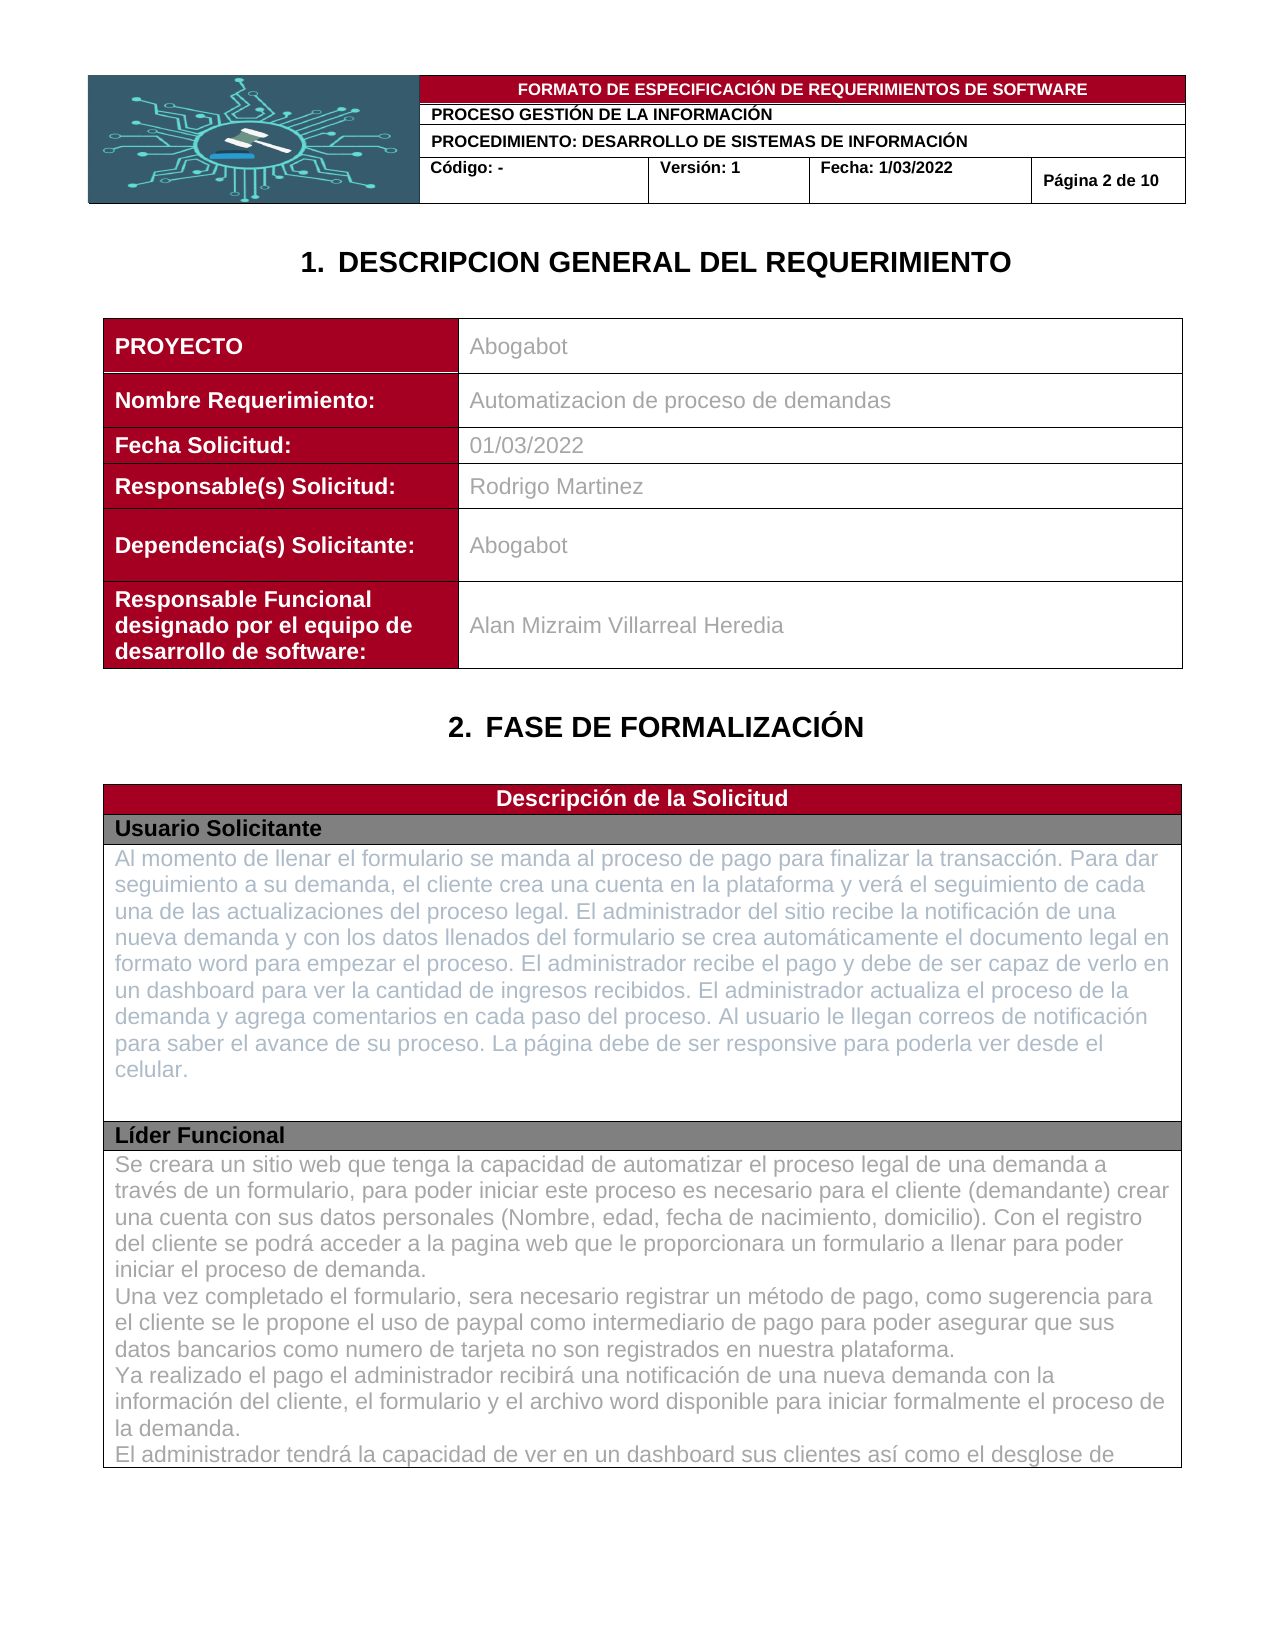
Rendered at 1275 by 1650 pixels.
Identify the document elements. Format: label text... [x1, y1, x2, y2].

table_cell Alan Mizraim Villarreal Heredia [459, 582, 1182, 668]
picture [87, 75, 420, 203]
table_cell Responsable Funcional designado por el equipo de desarrollo de software: [104, 582, 458, 668]
table_cell Dependencia(s) Solicitante: [104, 509, 458, 581]
table_header Descripción de la Solicitud [104, 785, 1181, 814]
table_cell 01/03/2022 [459, 428, 1182, 463]
table_cell Líder Funcional [104, 1122, 1181, 1150]
table_header PROYECTO [104, 319, 458, 372]
subtitle DESCRIPCION GENERAL DEL REQUERIMIENTO [215, 245, 1098, 278]
table_cell Al momento de llenar el formulario se manda al proceso de pago para finalizar la transacción. Para dar seguimiento a su demanda, el cliente crea una cuenta en la plataforma y verá el seguimiento de cada una de las actualizaciones del proceso legal. El administrador del sitio recibe la notificación de una nueva demanda y con los datos llenados del formulario se crea automáticamente el documento legal en formato word para empezar el proceso. El administrador recibe el pago y debe de ser capaz de verlo en un dashboard para ver la cantidad de ingresos recibidos. El administrador actualiza el proceso de la demanda y agrega comentarios en cada paso del proceso. Al usuario le llegan correos de notificación para saber el avance de su proceso. La página debe de ser responsive para poderla ver desde el celular. [104, 845, 1181, 1121]
table_cell Responsable(s) Solicitud: [104, 464, 458, 508]
table_cell Automatizacion de proceso de demandas [459, 374, 1182, 427]
subtitle FASE DE FORMALIZACIÓN [215, 710, 1098, 744]
table_cell Abogabot [459, 509, 1182, 581]
table_cell Rodrigo Martinez [459, 464, 1182, 508]
table_cell Se creara un sitio web que tenga la capacidad de automatizar el proceso legal de una demanda a través de un formulario, para poder iniciar este proceso es necesario para el cliente (demandante) crear una cuenta con sus datos personales (Nombre, edad, fecha de nacimiento, domicilio). Con el registro del cliente se podrá acceder a la pagina web que le proporcionara un formulario a llenar para poder iniciar el proceso de demanda. Una vez completado el formulario, sera necesario registrar un método de pago, como sugerencia para el cliente se le propone el uso de paypal como intermediario de pago para poder asegurar que sus datos bancarios como numero de tarjeta no son registrados en nuestra plataforma. Ya realizado el pago el administrador recibirá una notificación de una nueva demanda con la información del cliente, el formulario y el archivo word disponible para iniciar formalmente el proceso de la demanda. El administrador tendrá la capacidad de ver en un dashboard sus clientes así como el desglose de [104, 1151, 1181, 1467]
table_cell Fecha Solicitud: [104, 428, 458, 463]
table_cell Usuario Solicitante [104, 815, 1181, 844]
table_cell Nombre Requerimiento: [104, 374, 458, 427]
table_header Abogabot [459, 319, 1182, 372]
